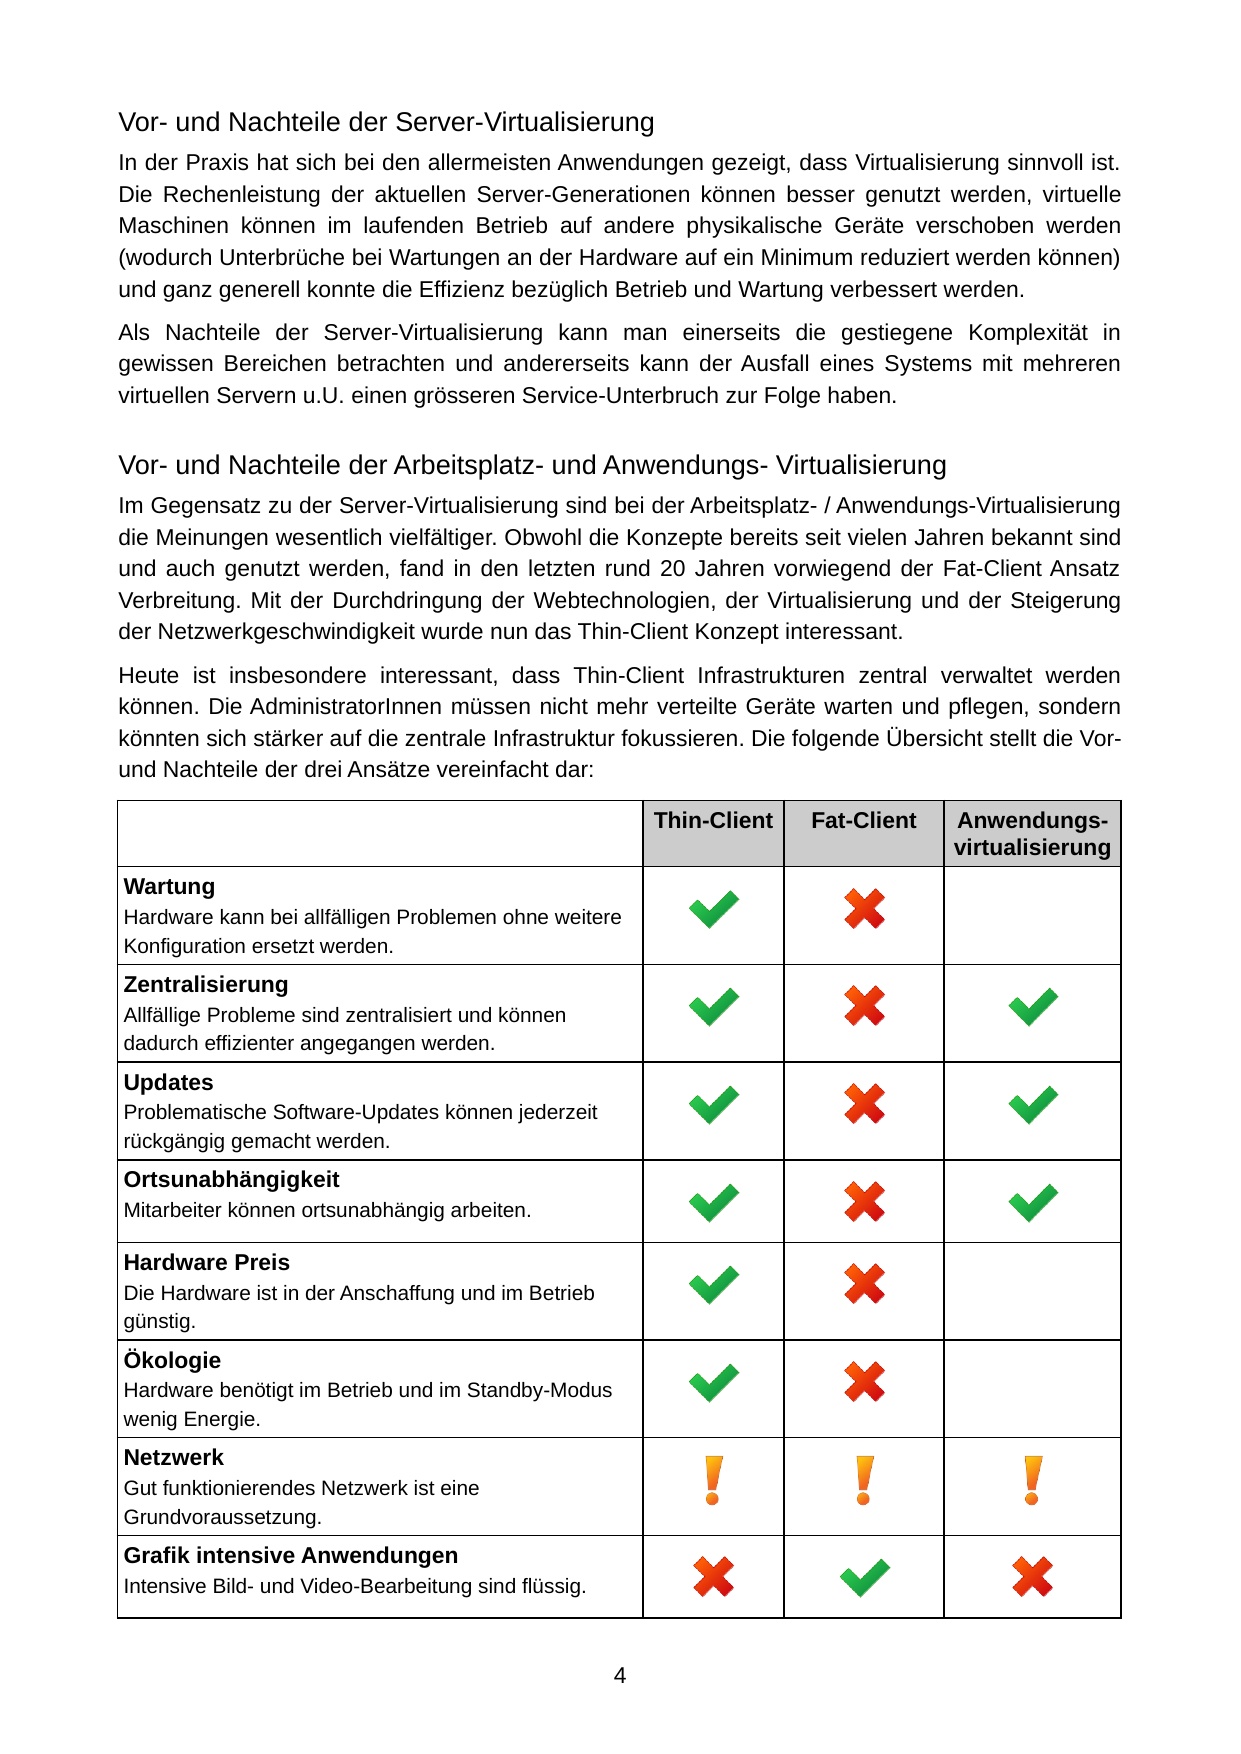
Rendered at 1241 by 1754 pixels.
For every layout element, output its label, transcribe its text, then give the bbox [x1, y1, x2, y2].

table_cell Hardware Preis Die Hardware ist in der Anschaffung und im Betrieb günstig. [118, 1243, 642, 1339]
table_header Anwendungs-virtualisierung [945, 801, 1120, 866]
table_cell [644, 1341, 783, 1437]
table_cell [644, 1063, 783, 1159]
picture [997, 1444, 1068, 1516]
picture [998, 971, 1067, 1040]
table_cell [945, 1063, 1120, 1159]
table_cell Grafik intensive Anwendungen Intensive Bild- und Video-Bearbeitung sind flüssig. [118, 1536, 642, 1617]
table_cell [945, 965, 1120, 1061]
table_cell [785, 965, 943, 1061]
table_cell [644, 1438, 783, 1534]
table_cell [945, 1243, 1120, 1339]
picture [829, 1346, 899, 1416]
table_cell [785, 1063, 943, 1159]
picture [829, 1248, 899, 1318]
table_cell Netzwerk Gut funktionierendes Netzwerk ist eine Grundvoraussetzung. [118, 1438, 642, 1534]
table_cell Ortsunabhängigkeit Mitarbeiter können ortsunabhängig arbeiten. [118, 1161, 642, 1241]
table_cell Zentralisierung Allfällige Probleme sind zentralisiert und können dadurch effizienter angegangen werden. [118, 965, 642, 1061]
table_cell Wartung Hardware kann bei allfälligen Problemen ohne weitere Konfiguration ersetzt werden. [118, 867, 642, 963]
table_cell [945, 867, 1120, 963]
table_cell [785, 867, 943, 963]
text Als Nachteile der Server-Virtualisierung kann man einerseits die gestiegene Komplexität in gewissen Bereichen betrachten und andererseits kann der Ausfall eines Systems mit mehreren virtuellen Servern u.U. einen grösseren Service-Unterbruch zur Folge haben. [118, 319, 1122, 408]
picture [829, 971, 899, 1040]
picture [997, 1542, 1067, 1611]
table_cell [644, 1161, 783, 1241]
picture [678, 1346, 748, 1416]
picture [828, 1444, 900, 1516]
table_cell [945, 1341, 1120, 1437]
table_cell [644, 867, 783, 963]
table_cell [945, 1161, 1120, 1241]
subtitle Vor- und Nachteile der Server-Virtualisierung [118, 106, 1122, 137]
picture [678, 1248, 748, 1318]
picture [678, 873, 748, 942]
picture [829, 1166, 899, 1236]
table_cell [644, 1536, 783, 1617]
picture [678, 971, 748, 1040]
table_cell [785, 1536, 943, 1617]
table_header Thin-Client [644, 801, 783, 866]
table_cell Updates Problematische Software-Updates können jederzeit rückgängig gemacht werden. [118, 1063, 642, 1159]
picture [829, 1542, 899, 1611]
table_cell [945, 1438, 1120, 1534]
table_cell [785, 1243, 943, 1339]
picture [678, 1542, 748, 1611]
table_cell [785, 1438, 943, 1534]
subtitle Vor- und Nachteile der Arbeitsplatz- und Anwendungs- Virtualisierung [118, 449, 1122, 480]
picture [678, 1166, 748, 1236]
table_header Fat-Client [785, 801, 943, 866]
picture [678, 1068, 748, 1138]
picture [677, 1444, 749, 1516]
picture [829, 873, 899, 943]
text In der Praxis hat sich bei den allermeisten Anwendungen gezeigt, dass Virtualisierung sinnvoll ist. Die Rechenleistung der aktuellen Server-Generationen können besser genutzt werden, virtuelle Maschinen können im laufenden Betrieb auf andere physikalische Geräte verschoben werden (wodurch Unterbrüche bei Wartungen an der Hardware auf ein Minimum reduziert werden können) und ganz generell konnte die Effizienz bezüglich Betrieb und Wartung verbessert werden. [118, 149, 1122, 302]
table_cell [785, 1341, 943, 1437]
picture [998, 1068, 1067, 1138]
table_cell [644, 965, 783, 1061]
table_cell [785, 1161, 943, 1241]
table_cell [945, 1536, 1120, 1617]
picture [998, 1166, 1067, 1236]
table_cell [644, 1243, 783, 1339]
text Im Gegensatz zu der Server-Virtualisierung sind bei der Arbeitsplatz- / Anwendungs-Virtualisierung die Meinungen wesentlich vielfältiger. Obwohl die Konzepte bereits seit vielen Jahren bekannt sind und auch genutzt werden, fand in den letzten rund 20 Jahren vorwiegend der Fat-Client Ansatz Verbreitung. Mit der Durchdringung der Webtechnologien, der Virtualisierung und der Steigerung der Netzwerkgeschwindigkeit wurde nun das Thin-Client Konzept interessant. [118, 492, 1122, 644]
picture [829, 1068, 899, 1138]
table_header [118, 801, 642, 866]
table_cell Ökologie Hardware benötigt im Betrieb und im Standby-Modus wenig Energie. [118, 1341, 642, 1437]
text Heute ist insbesondere interessant, dass Thin-Client Infrastrukturen zentral verwaltet werden können. Die AdministratorInnen müssen nicht mehr verteilte Geräte warten und pflegen, sondern könnten sich stärker auf die zentrale Infrastruktur fokussieren. Die folgende Übersicht stellt die Vor- und Nachteile der drei Ansätze vereinfacht dar: [118, 662, 1122, 783]
